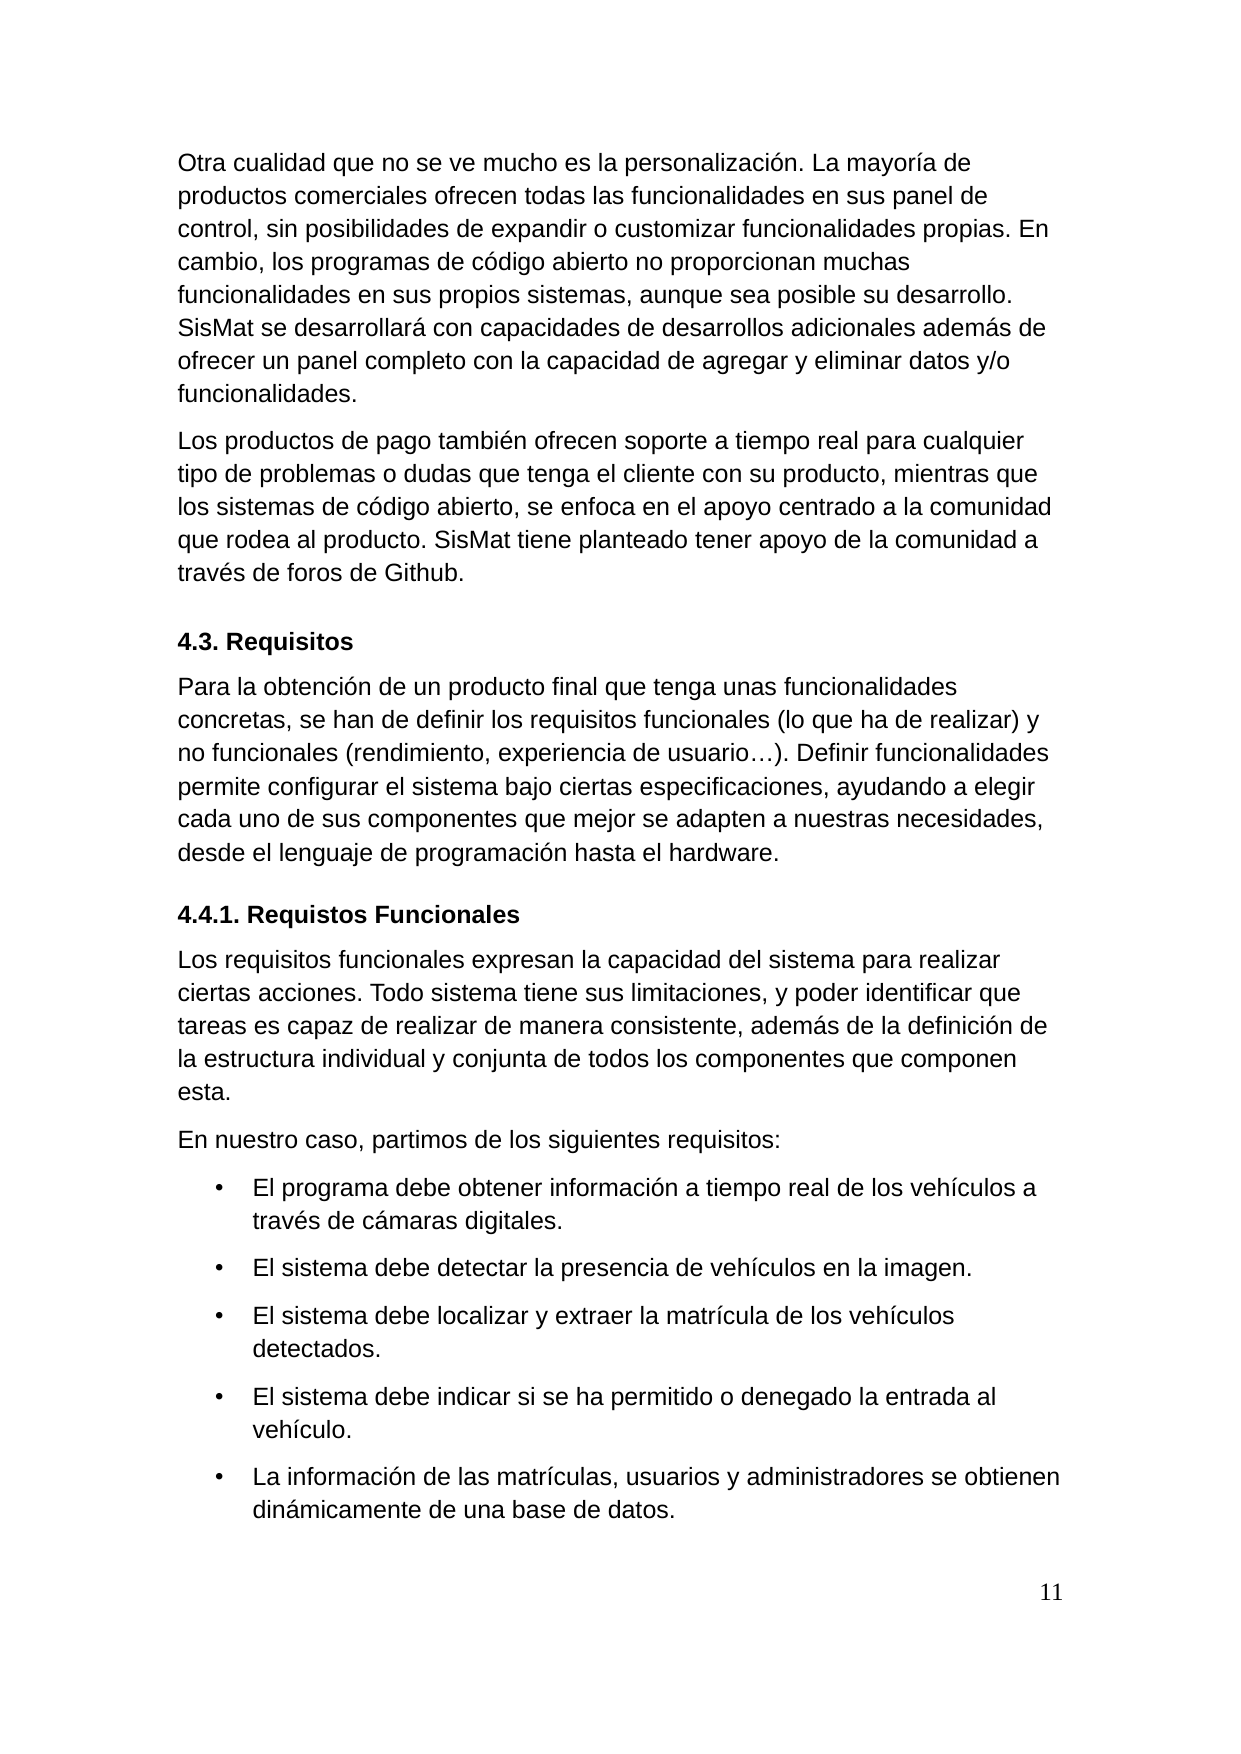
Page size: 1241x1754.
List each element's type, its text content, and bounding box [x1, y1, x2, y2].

text En nuestro caso, partimos de los siguientes requisitos: [177, 1125, 1063, 1154]
list El sistema debe indicar si se ha permitido o denegado la entrada al vehículo. [215, 1382, 1063, 1443]
list El sistema debe localizar y extraer la matrícula de los vehículos detectados. [215, 1301, 1063, 1363]
text Otra cualidad que no se ve mucho es la personalización. La mayoría de productos comerciales ofrecen todas las funcionalidades en sus panel de control, sin posibilidades de expandir o customizar funcionalidades propias. En cambio, los programas de código abierto no proporcionan muchas funcionalidades en sus propios sistemas, aunque sea posible su desarrollo. SisMat se desarrollará con capacidades de desarrollos adicionales además de ofrecer un panel completo con la capacidad de agregar y eliminar datos y/o funcionalidades. [177, 148, 1063, 407]
text Los productos de pago también ofrecen soporte a tiempo real para cualquier tipo de problemas o dudas que tenga el cliente con su producto, mientras que los sistemas de código abierto, se enfoca en el apoyo centrado a la comunidad que rodea al producto. SisMat tiene planteado tener apoyo de la comunidad a través de foros de Github. [177, 426, 1063, 587]
text Los requisitos funcionales expresan la capacidad del sistema para realizar ciertas acciones. Todo sistema tiene sus limitaciones, y poder identificar que tareas es capaz de realizar de manera consistente, además de la definición de la estructura individual y conjunta de todos los componentes que componen esta. [177, 945, 1063, 1106]
list El sistema debe detectar la presencia de vehículos en la imagen. [215, 1253, 1063, 1282]
list El programa debe obtener información a tiempo real de los vehículos a través de cámaras digitales. [215, 1172, 1063, 1234]
subtitle 4.4.1. Requistos Funcionales [177, 900, 1063, 928]
text Para la obtención de un producto final que tenga unas funcionalidades concretas, se han de definir los requisitos funcionales (lo que ha de realizar) y no funcionales (rendimiento, experiencia de usuario…). Definir funcionalidades permite configurar el sistema bajo ciertas especificaciones, ayudando a elegir cada uno de sus componentes que mejor se adapten a nuestras necesidades, desde el lenguaje de programación hasta el hardware. [177, 672, 1063, 866]
list La información de las matrículas, usuarios y administradores se obtienen dinámicamente de una base de datos. [215, 1462, 1063, 1524]
subtitle 4.3. Requisitos [177, 627, 1063, 656]
